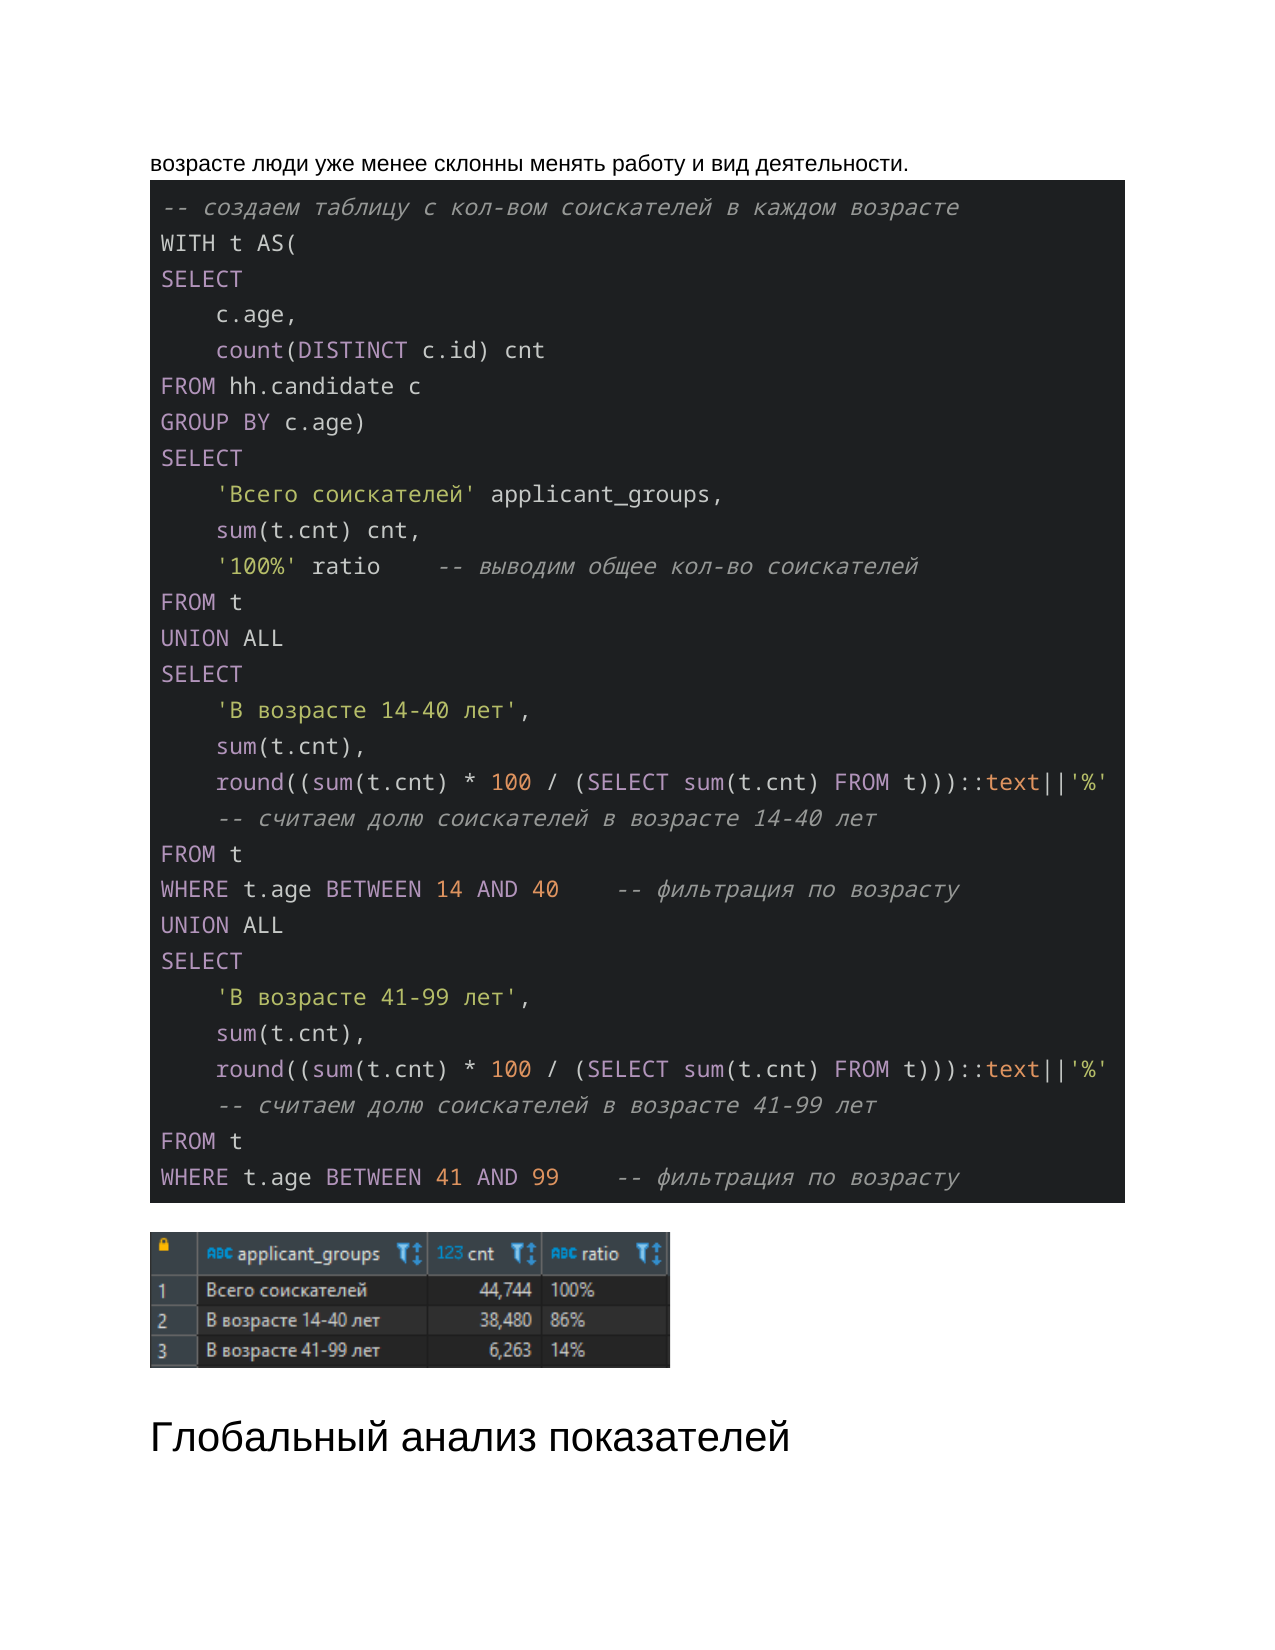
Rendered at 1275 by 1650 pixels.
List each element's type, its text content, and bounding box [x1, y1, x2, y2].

subtitle Глобальный анализ показателей [150, 1413, 1125, 1461]
text возрасте люди уже менее склонны менять работу и вид деятельности. [150, 150, 1125, 176]
picture [150, 1232, 671, 1368]
table_header -- создаем таблицу с кол-вом соискателей в каждом возрасте WITH t AS( SELECT c.age, count(DISTINCT c.id) cnt FROM hh.candidate c GROUP BY c.age) SELECT 'Всего соискателей' applicant_groups, sum(t.cnt) cnt, '100%' ratio -- выводим общее кол-во соискателей FROM t UNION ALL SELECT 'В возрасте 14-40 лет', sum(t.cnt), round((sum(t.cnt) * 100 / (SELECT sum(t.cnt) FROM t)))::text||'%' -- считаем долю соискателей в возрасте 14-40 лет FROM t WHERE t.age BETWEEN 14 AND 40 -- фильтрация по возрасту UNION ALL SELECT 'В возрасте 41-99 лет', sum(t.cnt), round((sum(t.cnt) * 100 / (SELECT sum(t.cnt) FROM t)))::text||'%' -- считаем долю соискателей в возрасте 41-99 лет FROM t WHERE t.age BETWEEN 41 AND 99 -- фильтрация по возрасту [150, 180, 1125, 1203]
